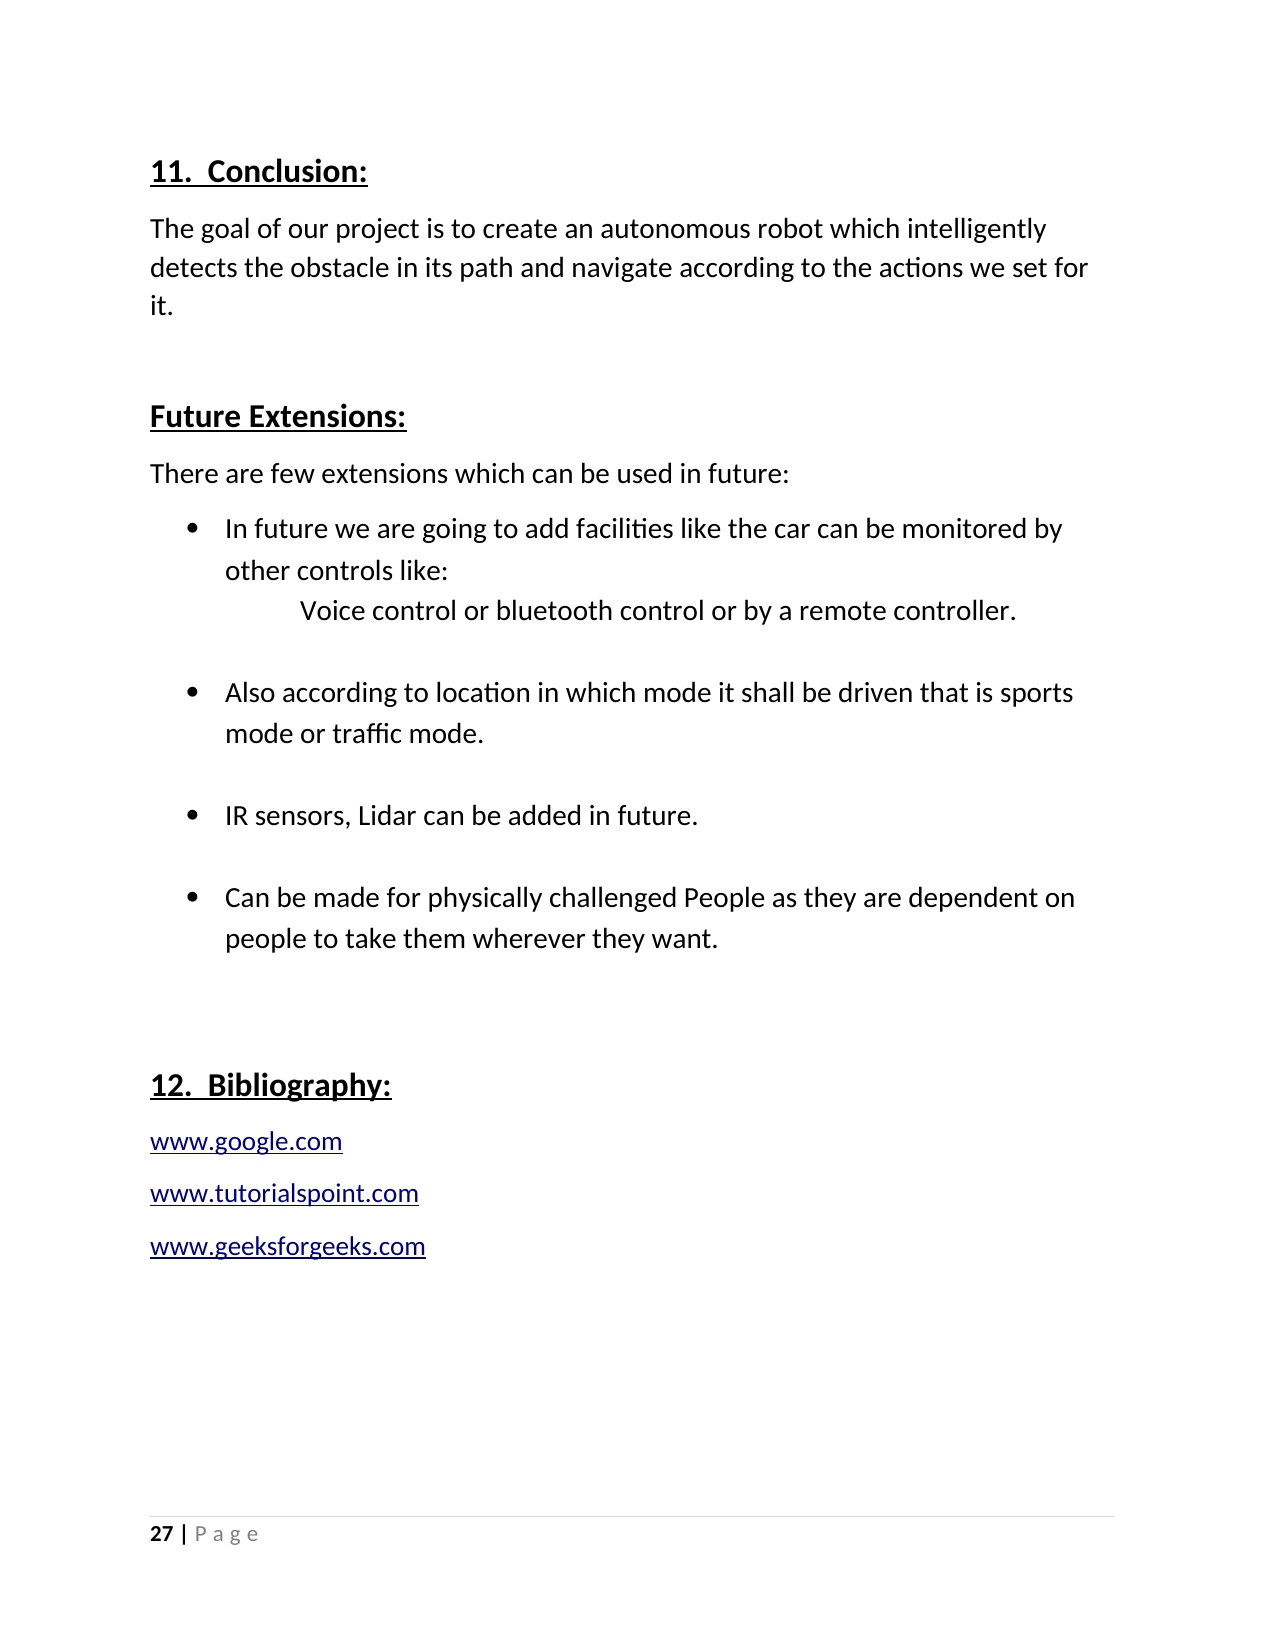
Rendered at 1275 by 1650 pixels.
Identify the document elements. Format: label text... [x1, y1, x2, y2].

text www.google.com [150, 1124, 1114, 1157]
list Also according to location in which mode it shall be driven that is sports mode or traffic mode. [187, 674, 1114, 751]
text www.geeksforgeeks.com [150, 1229, 1114, 1262]
text 12. Bibliography: [150, 1064, 1114, 1104]
list Voice control or bluetooth control or by a remote controller. [300, 592, 1114, 628]
list Can be made for physically challenged People as they are dependent on people to take them wherever they want. [187, 879, 1114, 956]
text www.tutorialspoint.com [150, 1177, 1114, 1209]
list IR sensors, Lidar can be added in future. [187, 797, 1114, 833]
text 11. Conclusion: [150, 150, 1114, 191]
list In future we are going to add facilities like the car can be monitored by other controls like: [187, 511, 1114, 587]
text Future Extensions: [150, 395, 1114, 436]
text The goal of our project is to create an autonomous robot which intelligently detects the obstacle in its path and navigate according to the actions we set for it. [150, 211, 1114, 323]
text There are few extensions which can be used in future: [150, 456, 1114, 491]
